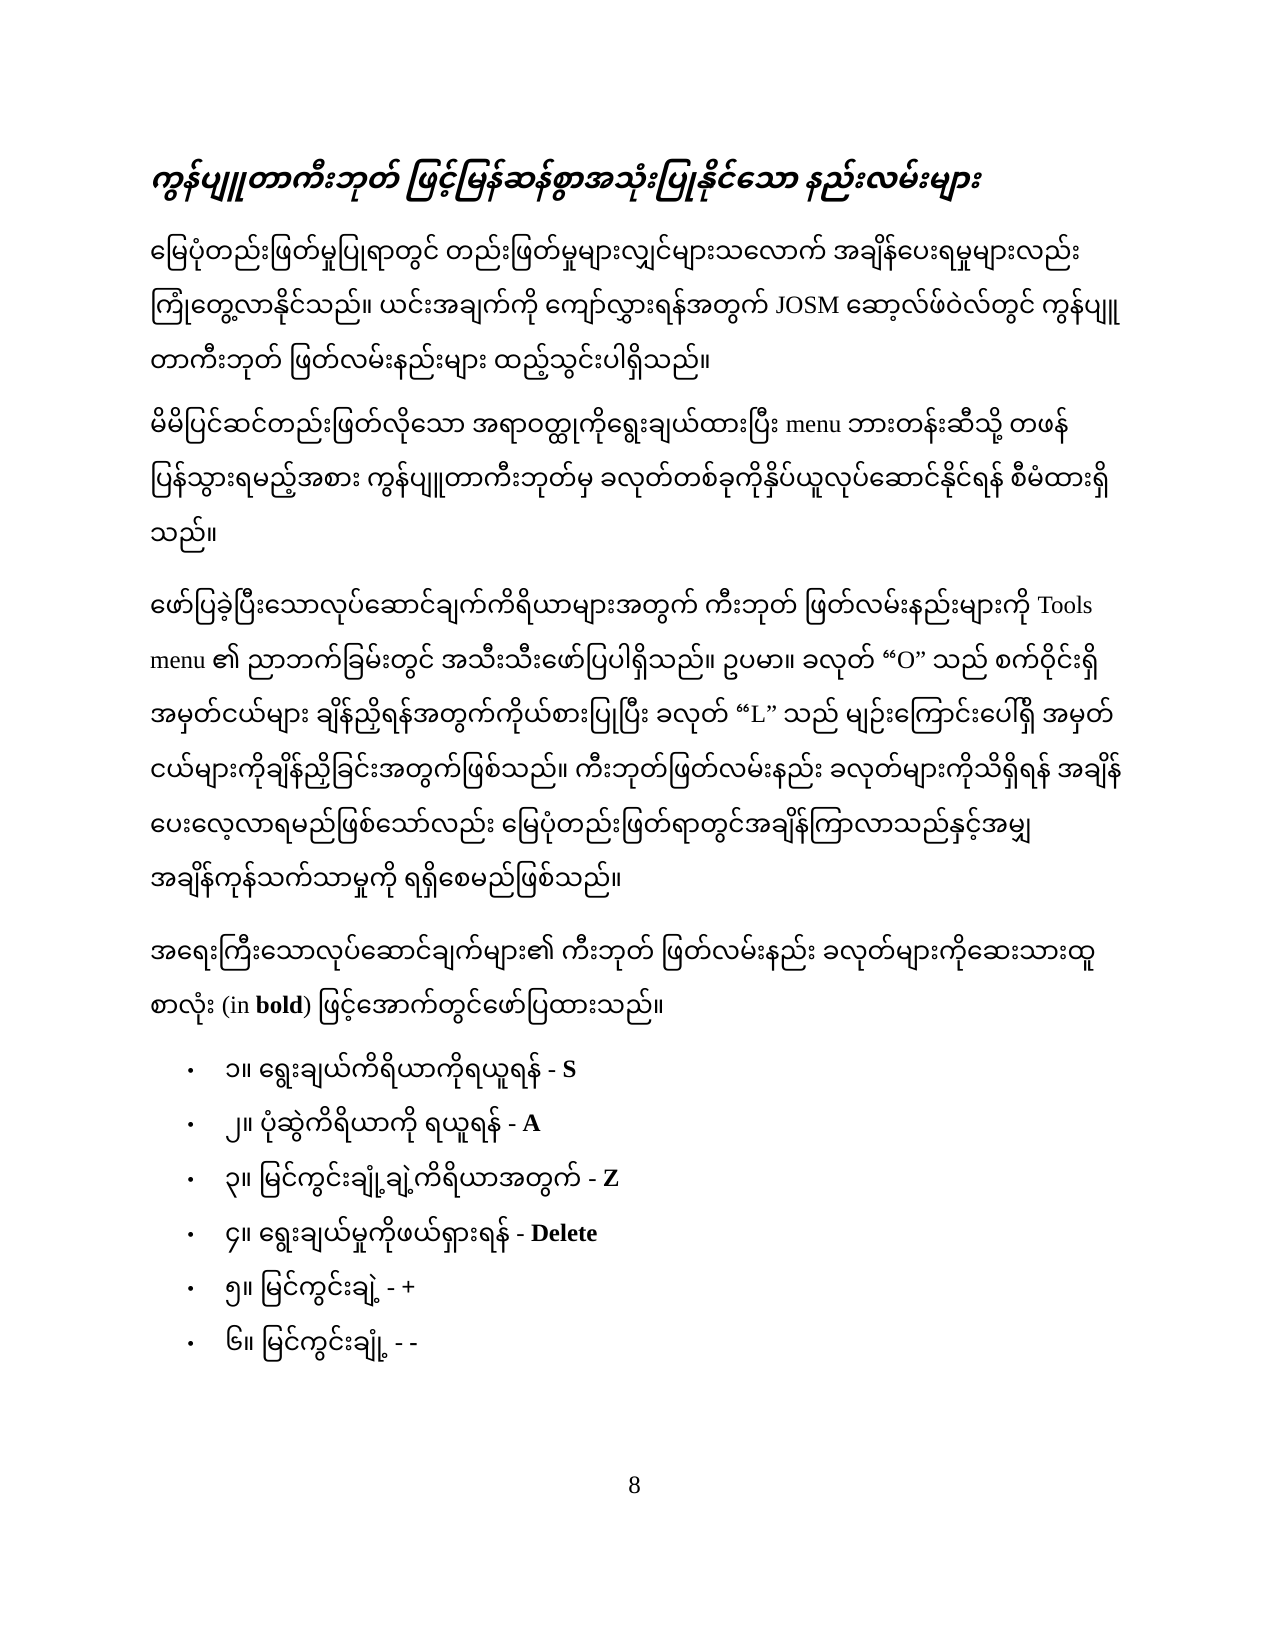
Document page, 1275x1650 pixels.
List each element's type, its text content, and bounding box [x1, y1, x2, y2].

subtitle ကွန်ပျူတာကီးဘုတ် ဖြင့်မြန်ဆန်စွာအသုံးပြုနိုင်သော နည်းလမ်းများ [150, 150, 1125, 214]
list ၂။ ပုံဆွဲကိရိယာကို ရယူရန် - A [187, 1099, 1125, 1153]
text မိမိပြင်ဆင်တည်းဖြတ်လိုသော အရာဝတ္ထုကိုရွေးချယ်ထားပြီး menu ဘားတန်းဆီသို့ တဖန်ပြန်သွားရမည့်အစား ကွန်ပျူတာကီးဘုတ်မှ ခလုတ်တစ်ခုကိုနှိပ်ယူလုပ်ဆောင်နိုင်ရန် စီမံထားရှိသည်။ [150, 399, 1125, 563]
text အရေးကြီးသောလုပ်ဆောင်ချက်များ၏ ကီးဘုတ် ဖြတ်လမ်းနည်း ခလုတ်များကိုဆေးသားထူစာလုံး (in bold) ဖြင့်အောက်တွင်ဖော်ပြထားသည်။ [150, 926, 1125, 1035]
list ၁။ ရွေးချယ်ကိရိယာကိုရယူရန် - S [187, 1044, 1125, 1099]
list ၃။ မြင်ကွင်းချုံ့ချဲ့ကိရိယာအတွက် - Z [187, 1153, 1125, 1208]
list ၅။ မြင်ကွင်းချဲ့ - + [187, 1262, 1125, 1317]
text ဖော်ပြခဲ့ပြီးသောလုပ်ဆောင်ချက်ကိရိယာများအတွက် ကီးဘုတ် ဖြတ်လမ်းနည်းများကို Tools menu ၏ ညာဘက်ခြမ်းတွင် အသီးသီးဖော်ပြပါရှိသည်။ ဥပမာ။ ခလုတ် “O” သည် စက်ဝိုင်းရှိအမှတ်ငယ်များ ချိန်ညှိရန်အတွက်ကိုယ်စားပြုပြီး ခလုတ် “L” သည် မျဉ်းကြောင်းပေါ်ရှိ အမှတ်ငယ်များကိုချိန်ညှိခြင်းအတွက်ဖြစ်သည်။ ကီးဘုတ်ဖြတ်လမ်းနည်း ခလုတ်များကိုသိရှိရန် အချိန်ပေးလေ့လာရမည်ဖြစ်သော်လည်း မြေပုံတည်းဖြတ်ရာတွင်အချိန်ကြာလာသည်နှင့်အမျှ အချိန်ကုန်သက်သာမှုကို ရရှိစေမည်ဖြစ်သည်။ [150, 581, 1125, 908]
list ၄။ ရွေးချယ်မှုကိုဖယ်ရှားရန် - Delete [187, 1208, 1125, 1262]
list ၆။ မြင်ကွင်းချုံ့ - - [187, 1317, 1125, 1372]
text မြေပုံတည်းဖြတ်မှုပြုရာတွင် တည်းဖြတ်မှုများလျှင်များသလောက် အချိန်ပေးရမှုများလည်းကြုံတွေ့လာနိုင်သည်။ ယင်းအချက်ကို ကျော်လွှားရန်အတွက် JOSM ဆော့လ်ဖ်ဝဲလ်တွင် ကွန်ပျူတာကီးဘုတ် ဖြတ်လမ်းနည်းများ ထည့်သွင်းပါရှိသည်။ [150, 226, 1125, 390]
